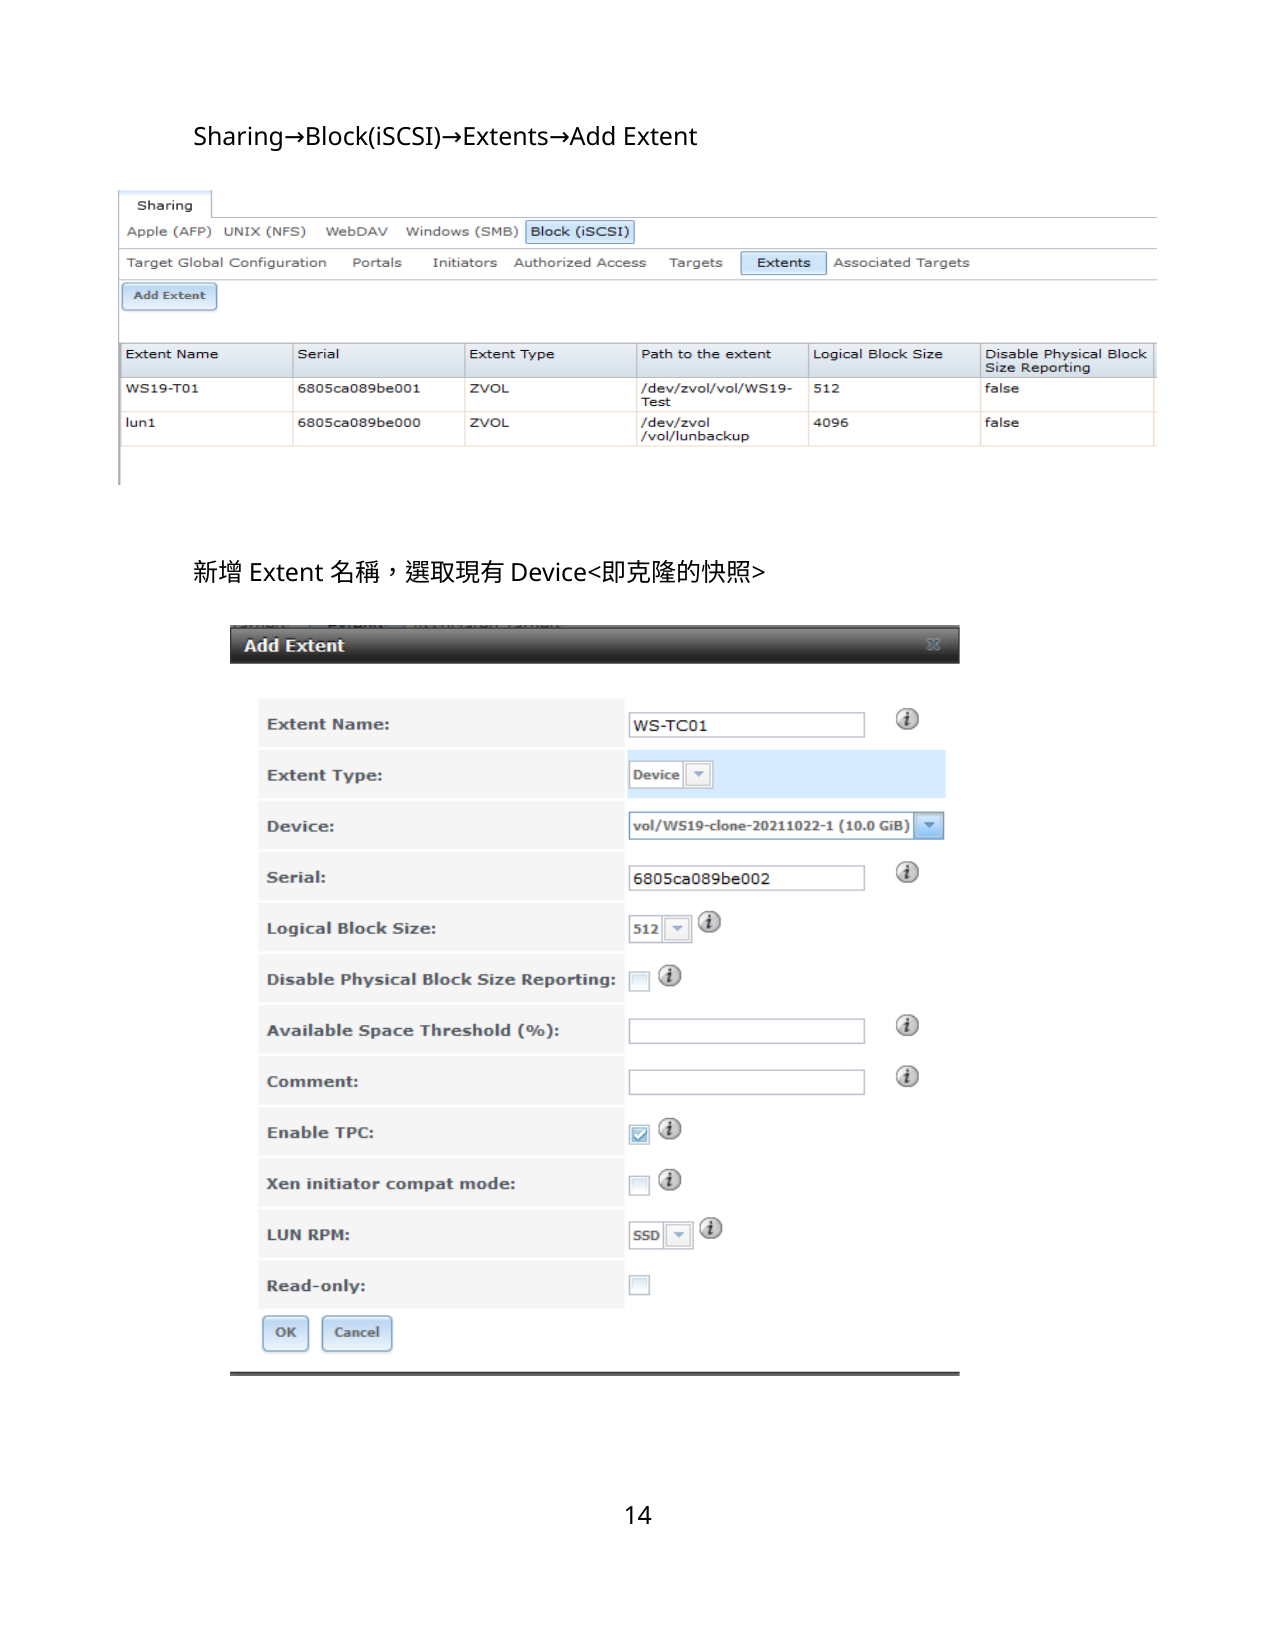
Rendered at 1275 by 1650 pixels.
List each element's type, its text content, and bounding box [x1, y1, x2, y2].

picture [230, 625, 960, 1376]
text 新增 Extent 名稱，選取現有Device<即克隆的快照> [118, 552, 1157, 589]
text Sharing→Block(iSCSI)→Extents→Add Extent [118, 118, 1157, 152]
picture [118, 190, 1157, 485]
